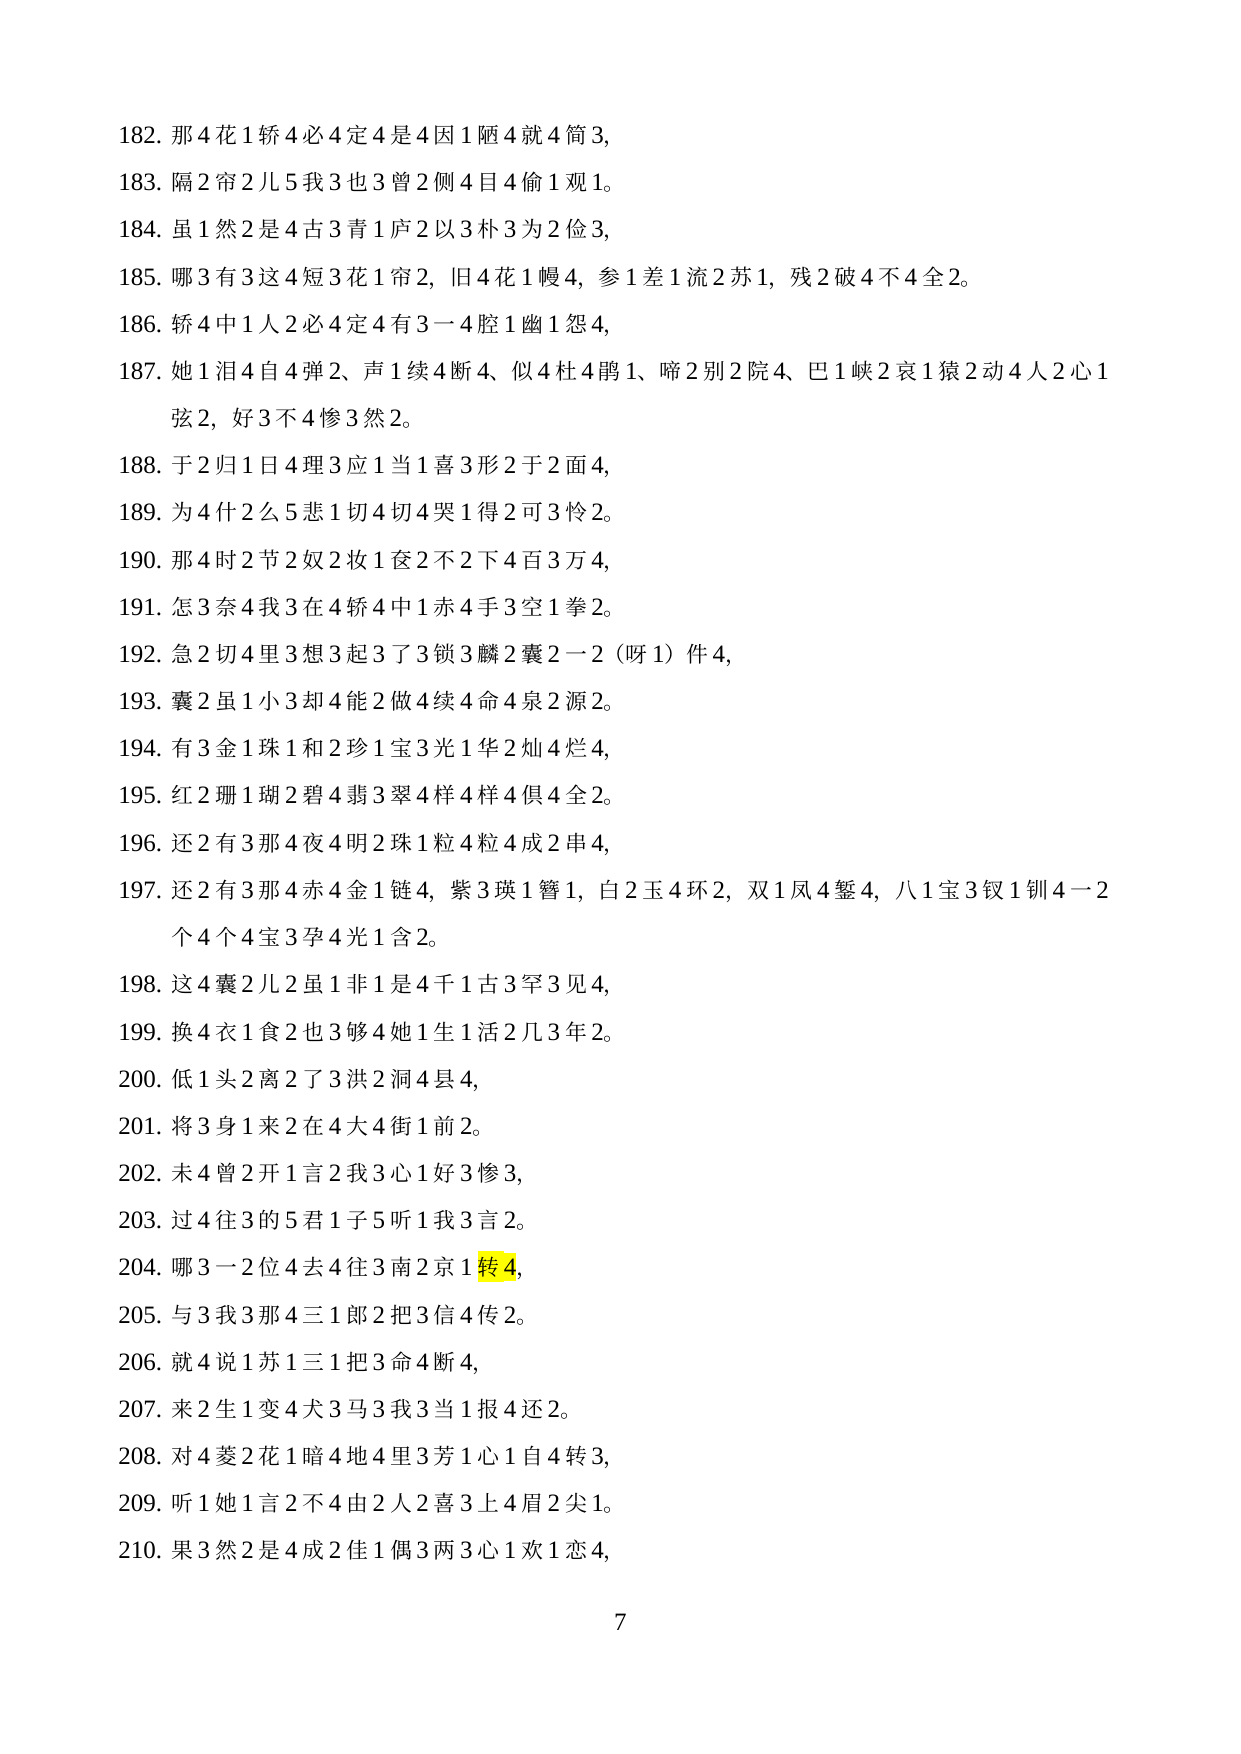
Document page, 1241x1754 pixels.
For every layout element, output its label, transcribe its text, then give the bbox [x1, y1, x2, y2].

text 209. 听1她1言2不4由2人2喜3上4眉2尖1。 [118, 1487, 1122, 1518]
text 188. 于2归1日4理3应1当1喜3形2于2面4， [118, 448, 1122, 480]
text 190. 那4时2节2奴2妆1奁2不2下4百3万4， [118, 543, 1122, 574]
text 197. 还2有3那4赤4金1链4，紫3瑛1簪1，白2玉4环2，双1凤4錾4，八1宝3钗1钏4一2个4个4宝3孕4光1含2。 [118, 873, 1122, 952]
text 205. 与3我3那4三1郎2把3信4传2。 [118, 1298, 1122, 1329]
text 182. 那4花1轿4必4定4是4因1陋4就4简3， [118, 118, 1122, 149]
text 194. 有3金1珠1和2珍1宝3光1华2灿4烂4， [118, 732, 1122, 763]
text 207. 来2生1变4犬3马3我3当1报4还2。 [118, 1392, 1122, 1424]
text 203. 过4往3的5君1子5听1我3言2。 [118, 1203, 1122, 1235]
text 204. 哪3一2位4去4往3南2京1转4， [118, 1251, 1122, 1282]
text 206. 就4说1苏1三1把3命4断4， [118, 1345, 1122, 1376]
text 208. 对4菱2花1暗4地4里3芳1心1自4转3， [118, 1439, 1122, 1471]
text 201. 将3身1来2在4大4街1前2。 [118, 1109, 1122, 1141]
text 198. 这4囊2儿2虽1非1是4千1古3罕3见4， [118, 967, 1122, 999]
text 185. 哪3有3这4短3花1帘2，旧4花1幔4，参1差1流2苏1，残2破4不4全2。 [118, 260, 1122, 291]
text 189. 为4什2么5悲1切4切4哭1得2可3怜2。 [118, 496, 1122, 527]
text 183. 隔2帘2儿5我3也3曾2侧4目4偷1观1。 [118, 165, 1122, 197]
text 196. 还2有3那4夜4明2珠1粒4粒4成2串4， [118, 826, 1122, 857]
text 191. 怎3奈4我3在4轿4中1赤4手3空1拳2。 [118, 590, 1122, 621]
text 184. 虽1然2是4古3青1庐2以3朴3为2俭3， [118, 212, 1122, 244]
text 200. 低1头2离2了3洪2洞4县4， [118, 1062, 1122, 1093]
text 195. 红2珊1瑚2碧4翡3翠4样4样4倶4全2。 [118, 779, 1122, 810]
text 187. 她1泪4自4弹2、声1续4断4、似4杜4鹃1、啼2别2院4、巴1峡2哀1猿2动4人2心1弦2，好3不4惨3然2。 [118, 354, 1122, 433]
text 202. 未4曾2开1言2我3心1好3惨3， [118, 1156, 1122, 1188]
text 199. 换4衣1食2也3够4她1生1活2几3年2。 [118, 1015, 1122, 1046]
text 192. 急2切4里3想3起3了3锁3麟2囊2一2（呀1）件4， [118, 637, 1122, 669]
text 193. 囊2虽1小3却4能2做4续4命4泉2源2。 [118, 684, 1122, 716]
text 186. 轿4中1人2必4定4有3一4腔1幽1怨4， [118, 307, 1122, 338]
text 210. 果3然2是4成2佳1偶3两3心1欢1恋4， [118, 1534, 1122, 1565]
